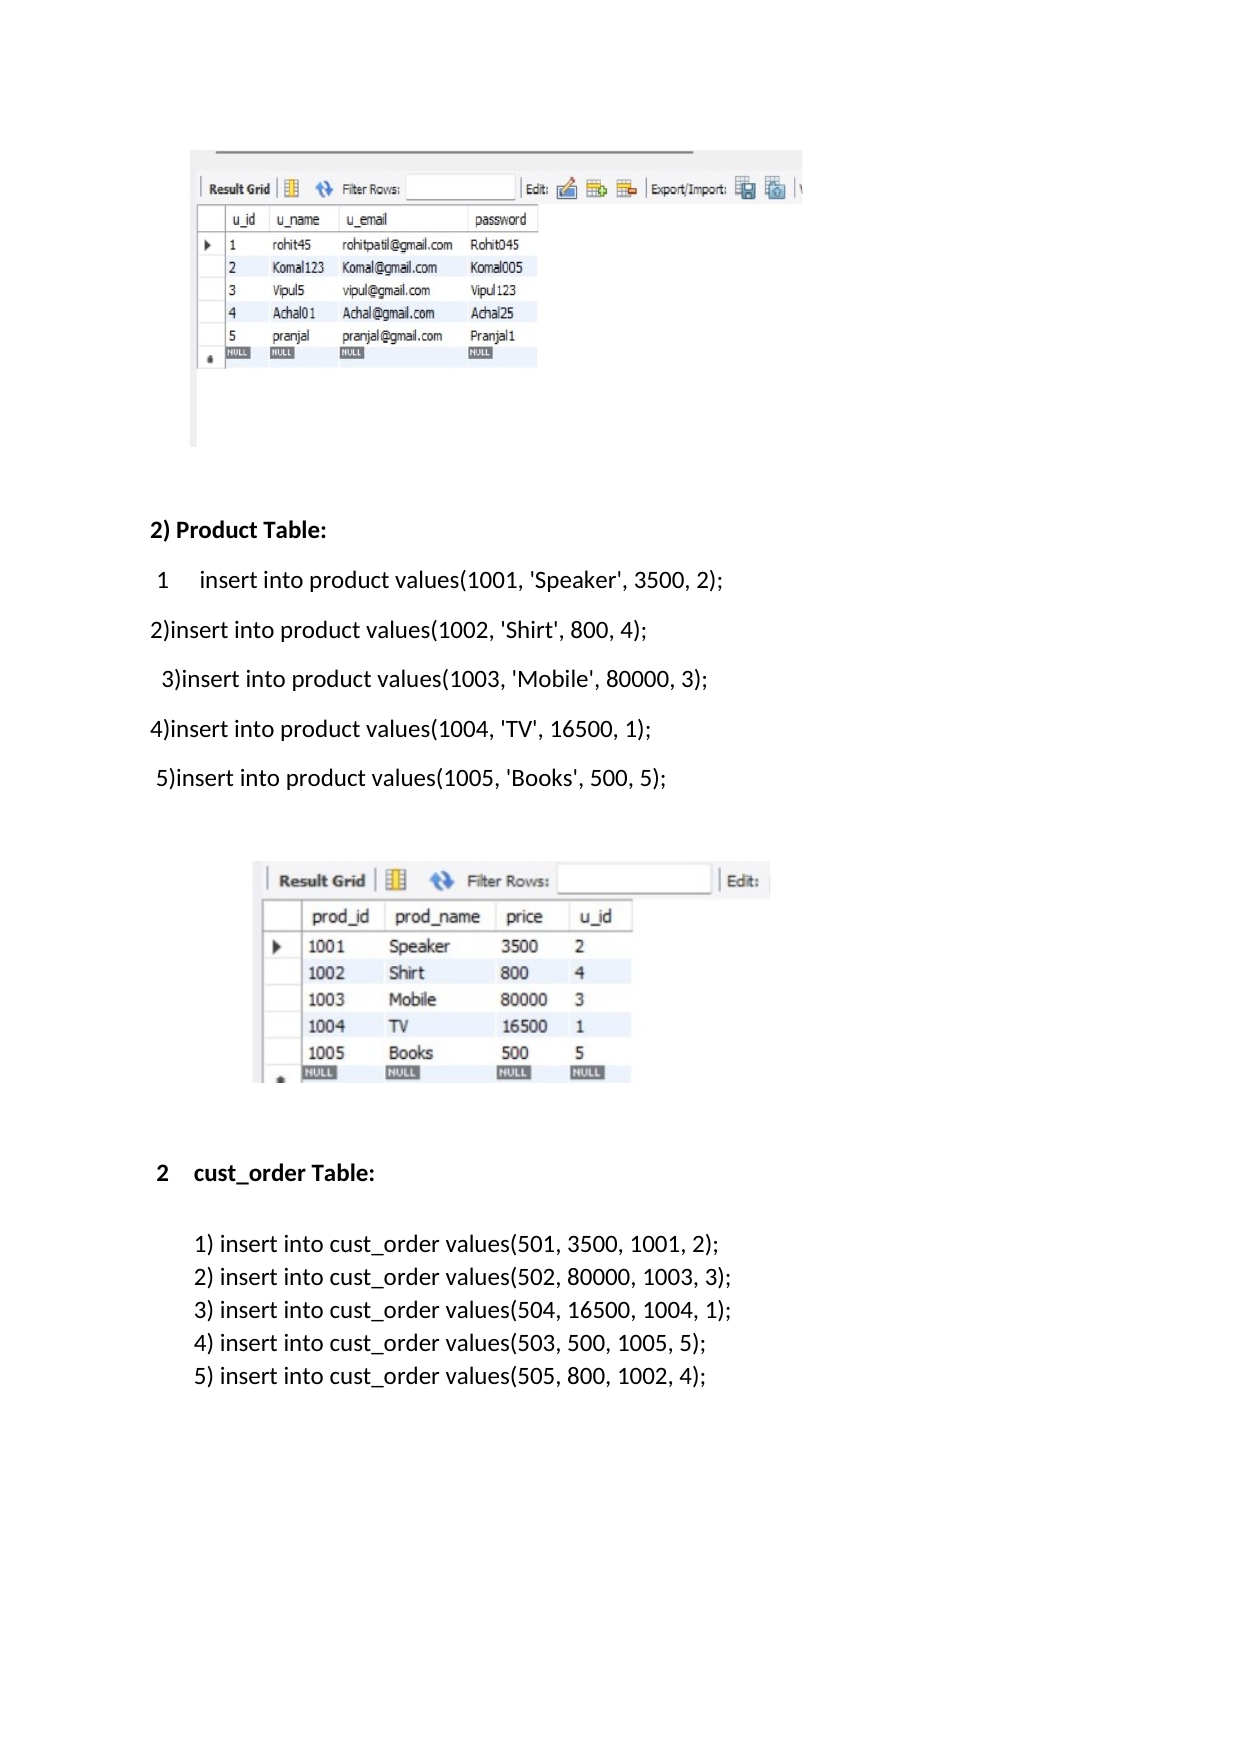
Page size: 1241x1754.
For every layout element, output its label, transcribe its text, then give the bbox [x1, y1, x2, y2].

picture [150, 150, 803, 447]
list 5) insert into cust_order values(505, 800, 1002, 4); [194, 1360, 1090, 1391]
picture [150, 861, 771, 1083]
list 3) insert into cust_order values(504, 16500, 1004, 1); [194, 1294, 1090, 1325]
list 4) insert into cust_order values(503, 500, 1005, 5); [194, 1327, 1090, 1358]
text 5)insert into product values(1005, 'Books', 500, 5); [150, 763, 1090, 793]
text 2) Product Table: [150, 515, 1090, 545]
list insert into product values(1001, 'Speaker', 3500, 2); [156, 564, 1090, 595]
text 2)insert into product values(1002, 'Shirt', 800, 4); [150, 614, 1090, 644]
list 2) insert into cust_order values(502, 80000, 1003, 3); [194, 1261, 1090, 1292]
text 4)insert into product values(1004, 'TV', 16500, 1); [150, 713, 1090, 743]
list cust_order Table: [156, 1157, 1090, 1187]
text 3)insert into product values(1003, 'Mobile', 80000, 3); [150, 663, 1090, 694]
list 1) insert into cust_order values(501, 3500, 1001, 2); [194, 1228, 1090, 1259]
